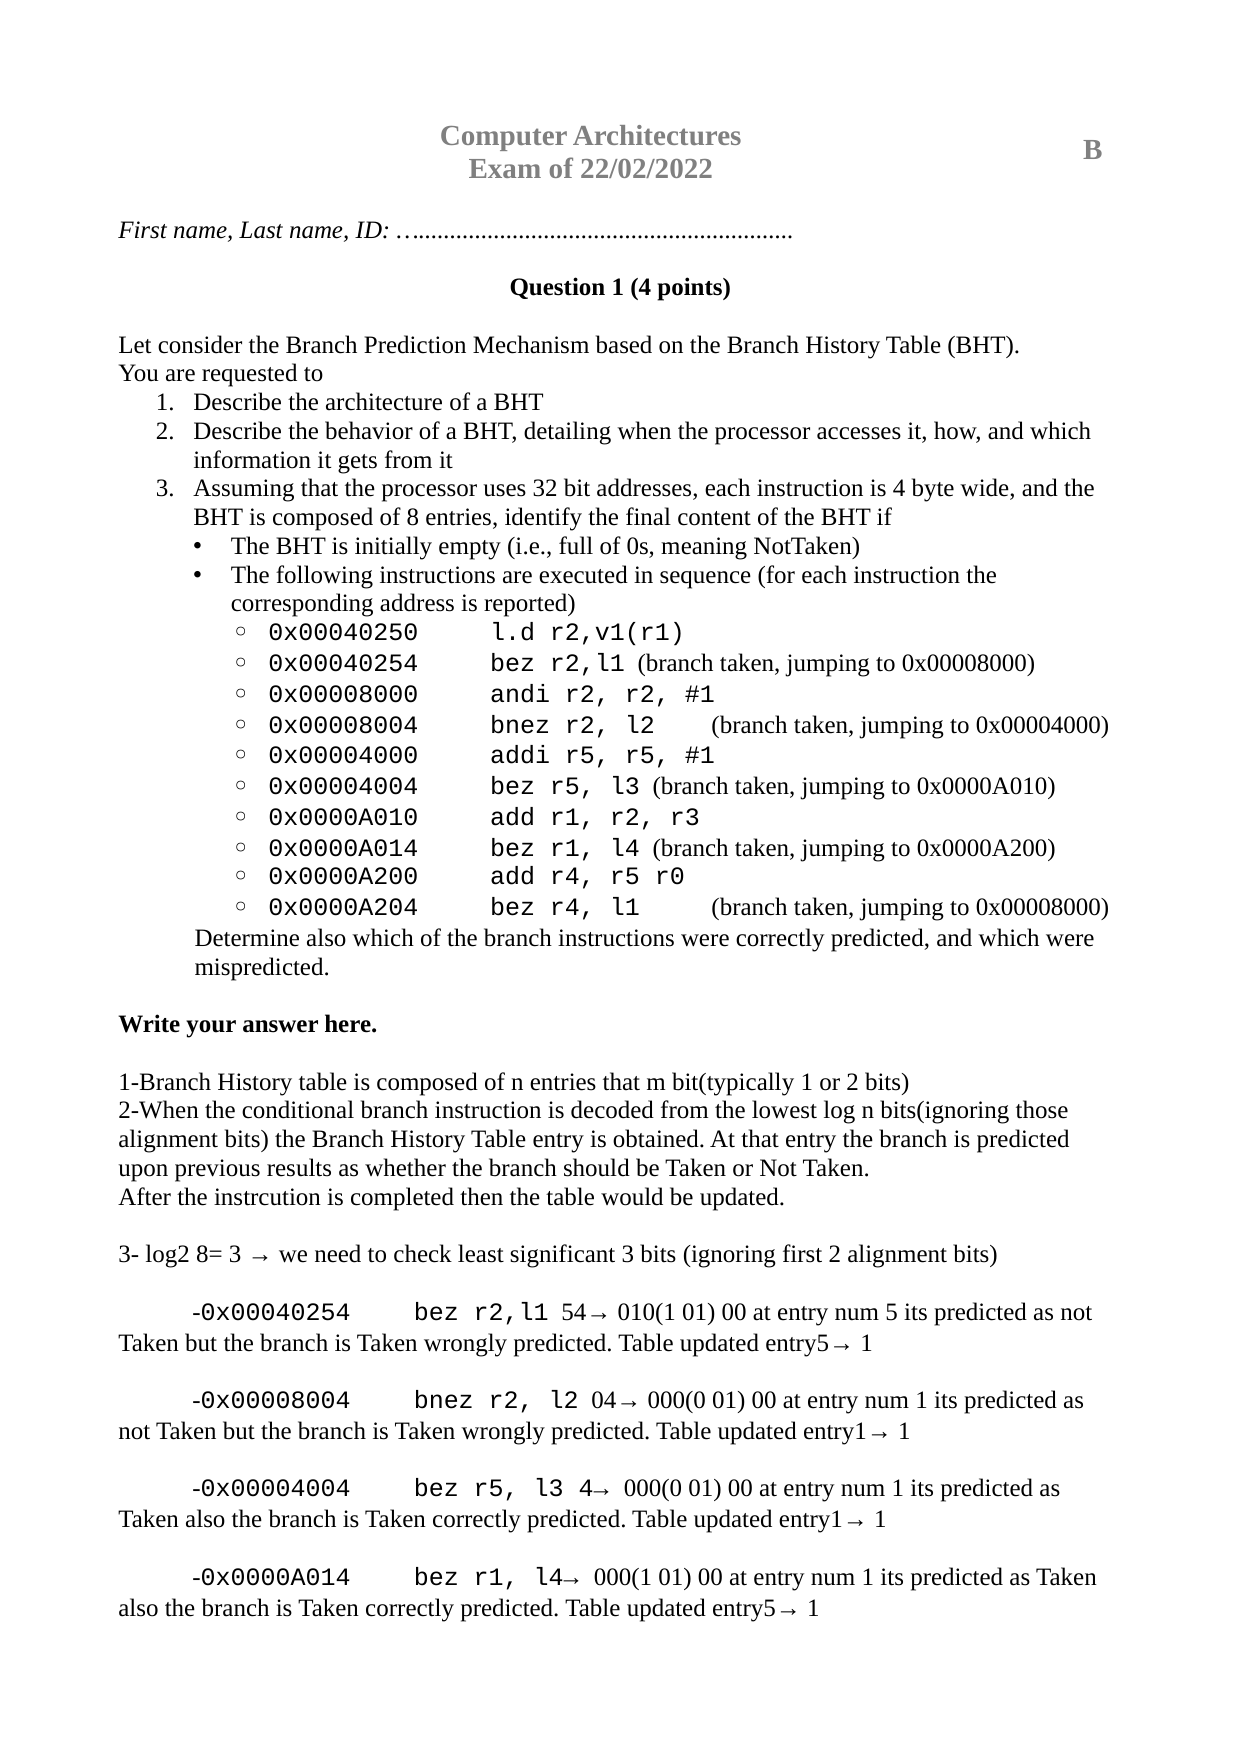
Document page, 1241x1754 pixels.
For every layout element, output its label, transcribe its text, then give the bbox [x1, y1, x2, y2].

list 0x00040254 bez r2,l1 (branch taken, jumping to 0x00008000) [231, 648, 1122, 679]
text -0x0000A014 bez r1, l4→ 000(1 01) 00 at entry num 1 its predicted as Taken also the branch is Taken correctly predicted. Table updated entry5→ 1 [118, 1562, 1122, 1621]
text -0x00040254 bez r2,l1 54→ 010(1 01) 00 at entry num 5 its predicted as not Taken but the branch is Taken wrongly predicted. Table updated entry5→ 1 [118, 1297, 1122, 1356]
text Write your answer here. [118, 1009, 1122, 1038]
text 3- log2 8= 3 → we need to check least significant 3 bits (ignoring first 2 alignment bits) [118, 1239, 1122, 1268]
text You are requested to [118, 358, 1122, 387]
list The BHT is initially empty (i.e., full of 0s, meaning NotTaken) [193, 531, 1122, 560]
text 2-When the conditional branch instruction is decoded from the lowest log n bits(ignoring those alignment bits) the Branch History Table entry is obtained. At that entry the branch is predicted upon previous results as whether the branch should be Taken or Not Taken. After the instrcution is completed then the table would be updated. [118, 1096, 1122, 1211]
list 0x0000A204 bez r4, l1 (branch taken, jumping to 0x00008000) [231, 892, 1122, 923]
list 0x00004004 bez r5, l3 (branch taken, jumping to 0x0000A010) [231, 771, 1122, 802]
list 0x00040250 l.d r2,v1(r1) [231, 617, 1122, 648]
text 1-Branch History table is composed of n entries that m bit(typically 1 or 2 bits) [118, 1067, 1122, 1096]
list The following instructions are executed in sequence (for each instruction the corresponding address is reported) [193, 560, 1122, 617]
text -0x00008004 bnez r2, l2 04→ 000(0 01) 00 at entry num 1 its predicted as not Taken but the branch is Taken wrongly predicted. Table updated entry1→ 1 [118, 1385, 1122, 1445]
list 0x00008000 andi r2, r2, #1 [231, 679, 1122, 710]
list Describe the behavior of a BHT, detailing when the processor accesses it, how, and which information it gets from it [156, 416, 1122, 473]
text -0x00004004 bez r5, l3 4→ 000(0 01) 00 at entry num 1 its predicted as Taken also the branch is Taken correctly predicted. Table updated entry1→ 1 [118, 1473, 1122, 1533]
list 0x0000A010 add r1, r2, r3 [231, 802, 1122, 833]
text Let consider the Branch Prediction Mechanism based on the Branch History Table (BHT). [118, 330, 1122, 358]
text First name, Last name, ID: …............................................................ [118, 215, 1122, 243]
list 0x00004000 addi r5, r5, #1 [231, 741, 1122, 771]
list 0x0000A014 bez r1, l4 (branch taken, jumping to 0x0000A200) [231, 833, 1122, 864]
text Determine also which of the branch instructions were correctly predicted, and which were mispredicted. [119, 923, 1122, 981]
list Describe the architecture of a BHT [156, 387, 1122, 416]
list 0x0000A200 add r4, r5 r0 [231, 864, 1122, 892]
list Assuming that the processor uses 32 bit addresses, each instruction is 4 byte wide, and the BHT is composed of 8 entries, identify the final content of the BHT if [156, 473, 1122, 531]
list 0x00008004 bnez r2, l2 (branch taken, jumping to 0x00004000) [231, 710, 1122, 741]
text Question 1 (4 points) [118, 272, 1122, 301]
